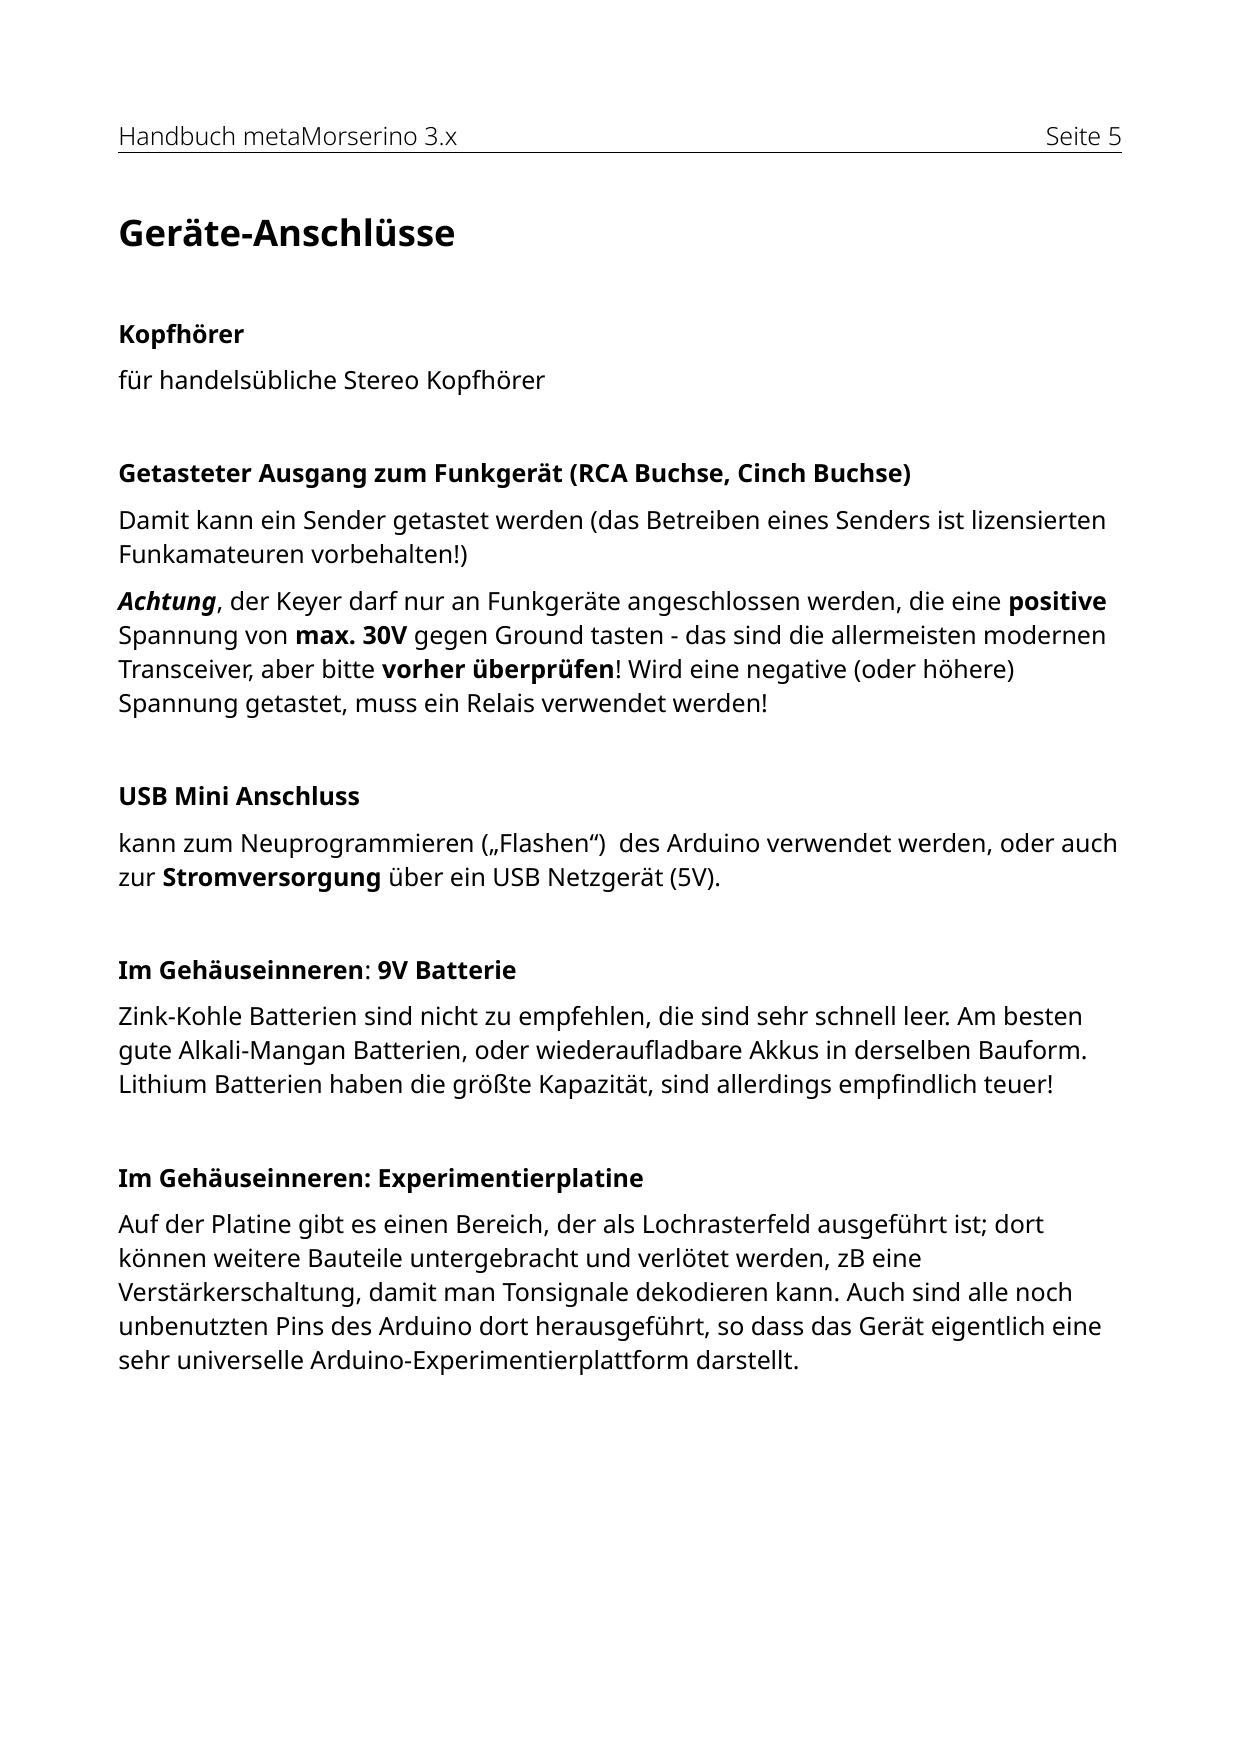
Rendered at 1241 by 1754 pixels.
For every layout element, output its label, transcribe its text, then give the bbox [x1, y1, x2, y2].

text Kopfhörer [118, 316, 1122, 351]
text Getasteter Ausgang zum Funkgerät (RCA Buchse, Cinch Buchse) [118, 456, 1122, 490]
text Im Gehäuseinneren: 9V Batterie [118, 952, 1122, 986]
text Achtung, der Keyer darf nur an Funkgeräte angeschlossen werden, die eine positive Spannung von max. 30V gegen Ground tasten - das sind die allermeisten modernen Transceiver, aber bitte vorher überprüfen! Wird eine negative (oder höhere) Spannung getastet, muss ein Relais verwendet werden! [118, 583, 1122, 719]
subtitle Geräte-Anschlüsse [118, 208, 1122, 257]
text Damit kann ein Sender getastet werden (das Betreiben eines Senders ist lizensierten Funkamateuren vorbehalten!) [118, 503, 1122, 571]
text Im Gehäuseinneren: Experimentierplatine [118, 1160, 1122, 1194]
text kann zum Neuprogrammieren („Flashen“) des Arduino verwendet werden, oder auch zur Stromversorgung über ein USB Netzgerät (5V). [118, 825, 1122, 893]
text Zink-Kohle Batterien sind nicht zu empfehlen, die sind sehr schnell leer. Am besten gute Alkali-Mangan Batterien, oder wiederaufladbare Akkus in derselben Bauform. Lithium Batterien haben die größte Kapazität, sind allerdings empfindlich teuer! [118, 999, 1122, 1101]
text Auf der Platine gibt es einen Bereich, der als Lochrasterfeld ausgeführt ist; dort können weitere Bauteile untergebracht und verlötet werden, zB eine Verstärkerschaltung, damit man Tonsignale dekodieren kann. Auch sind alle noch unbenutzten Pins des Arduino dort herausgeführt, so dass das Gerät eigentlich eine sehr universelle Arduino-Experimentierplattform darstellt. [118, 1207, 1122, 1377]
text USB Mini Anschluss [118, 779, 1122, 813]
text für handelsübliche Stereo Kopfhörer [118, 363, 1122, 397]
